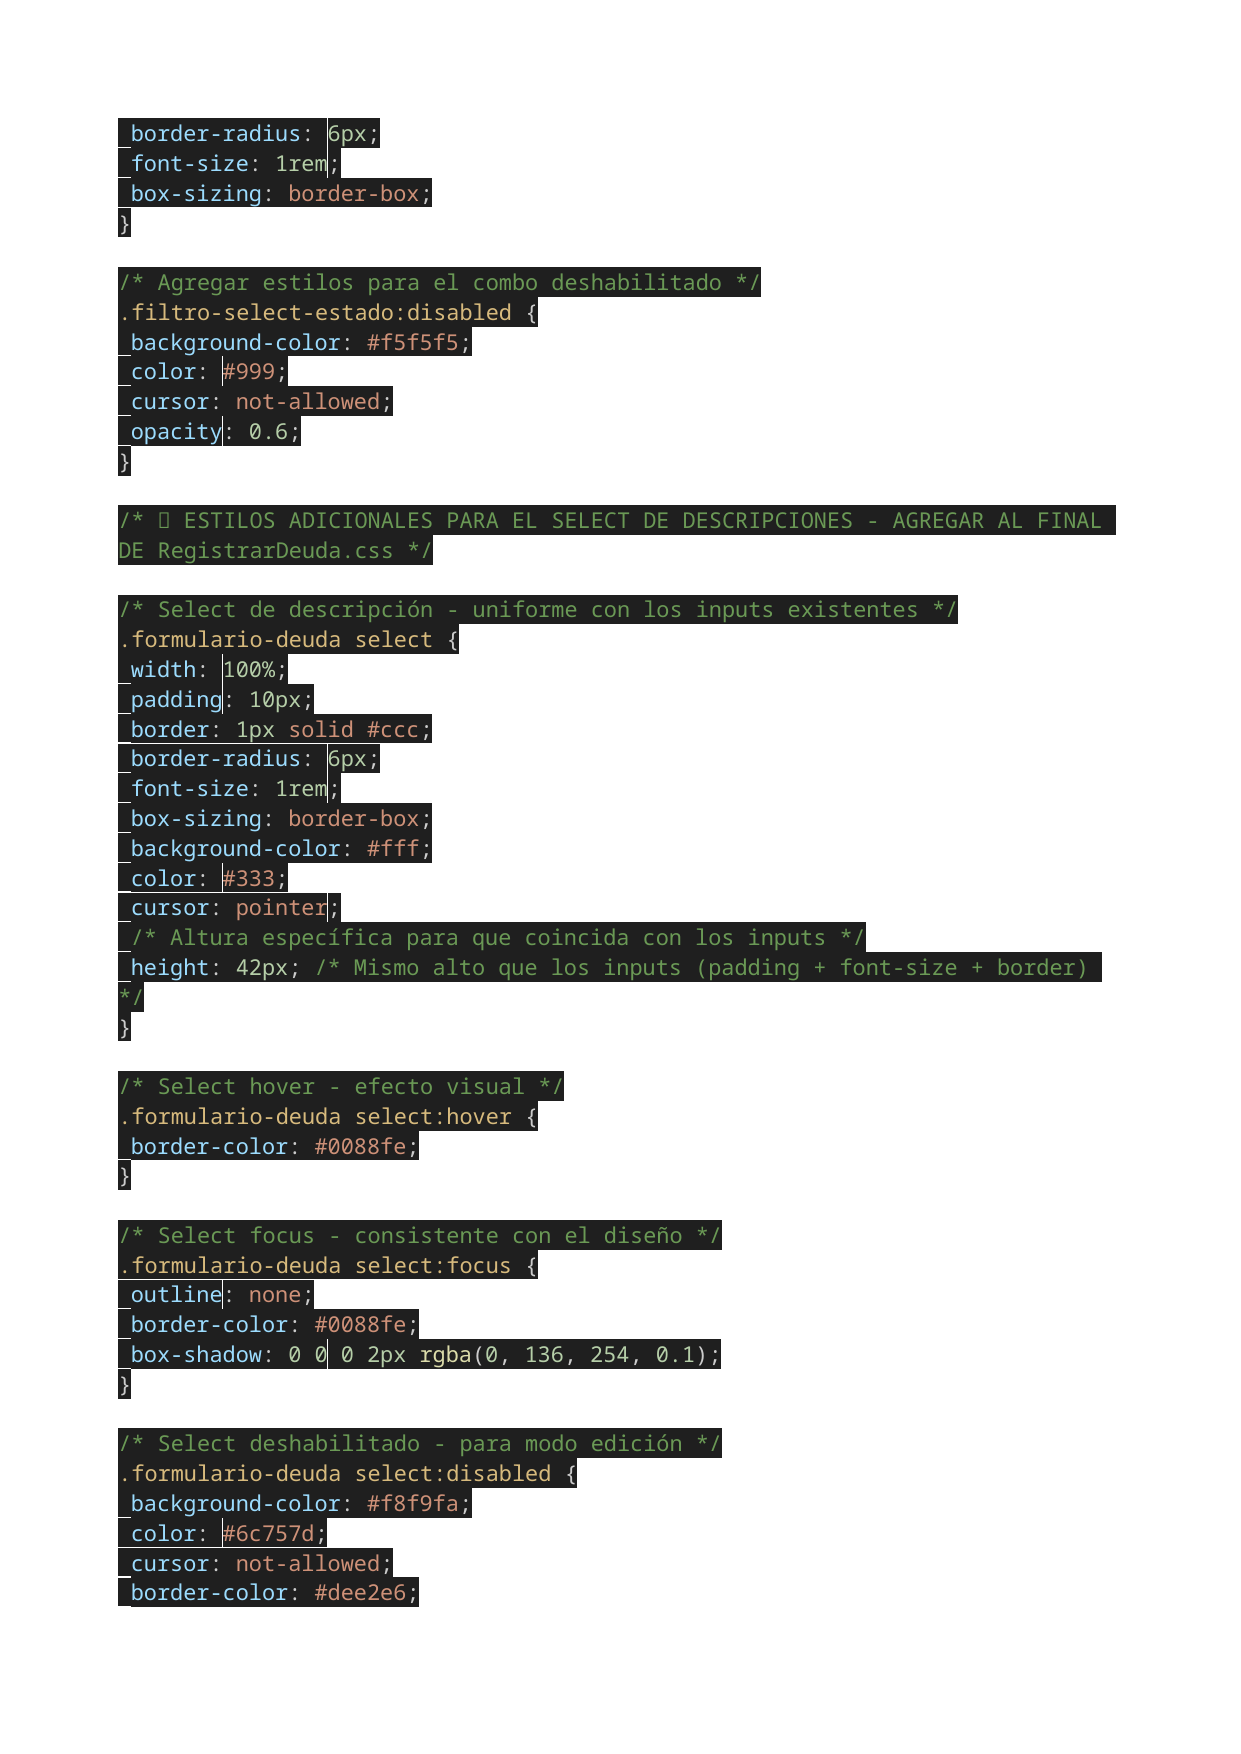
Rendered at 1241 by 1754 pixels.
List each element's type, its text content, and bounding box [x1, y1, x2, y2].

text border-radius: 6px; [118, 118, 1122, 148]
text font-size: 1rem; [118, 148, 1122, 178]
text border: 1px solid #ccc; [118, 714, 1122, 743]
text background-color: #f8f9fa; [118, 1488, 1122, 1518]
text height: 42px; /* Mismo alto que los inputs (padding + font-size + border) */ [118, 952, 1122, 1012]
text box-shadow: 0 0 0 2px rgba(0, 136, 254, 0.1); [118, 1339, 1122, 1369]
text background-color: #f5f5f5; [118, 327, 1122, 356]
text } [118, 1369, 1122, 1399]
text color: #999; [118, 356, 1122, 386]
text /* Select deshabilitado - para modo edición */ [118, 1428, 1122, 1458]
text background-color: #fff; [118, 833, 1122, 863]
text /* Agregar estilos para el combo deshabilitado */ [118, 267, 1122, 297]
text /* Altura específica para que coincida con los inputs */ [118, 922, 1122, 952]
text /* Select hover - efecto visual */ [118, 1071, 1122, 1101]
text } [118, 1012, 1122, 1041]
text } [118, 207, 1122, 237]
text width: 100%; [118, 654, 1122, 684]
text border-radius: 6px; [118, 743, 1122, 773]
text outline: none; [118, 1279, 1122, 1309]
text /* Select focus - consistente con el diseño */ [118, 1220, 1122, 1250]
text cursor: not-allowed; [118, 1547, 1122, 1577]
text box-sizing: border-box; [118, 178, 1122, 207]
text color: #333; [118, 863, 1122, 892]
text border-color: #0088fe; [118, 1309, 1122, 1339]
text opacity: 0.6; [118, 416, 1122, 446]
text font-size: 1rem; [118, 773, 1122, 803]
text box-sizing: border-box; [118, 803, 1122, 833]
text } [118, 1160, 1122, 1190]
text .formulario-deuda select { [118, 624, 1122, 654]
text .formulario-deuda select:disabled { [118, 1458, 1122, 1488]
text padding: 10px; [118, 684, 1122, 714]
text /* 🔹 ESTILOS ADICIONALES PARA EL SELECT DE DESCRIPCIONES - AGREGAR AL FINAL DE RegistrarDeuda.css */ [118, 505, 1122, 565]
text border-color: #dee2e6; [118, 1577, 1122, 1607]
text /* Select de descripción - uniforme con los inputs existentes */ [118, 594, 1122, 624]
text cursor: pointer; [118, 892, 1122, 922]
text .formulario-deuda select:focus { [118, 1250, 1122, 1279]
text .formulario-deuda select:hover { [118, 1101, 1122, 1131]
text cursor: not-allowed; [118, 386, 1122, 416]
text } [118, 446, 1122, 476]
text .filtro-select-estado:disabled { [118, 297, 1122, 327]
text border-color: #0088fe; [118, 1131, 1122, 1160]
text color: #6c757d; [118, 1518, 1122, 1547]
